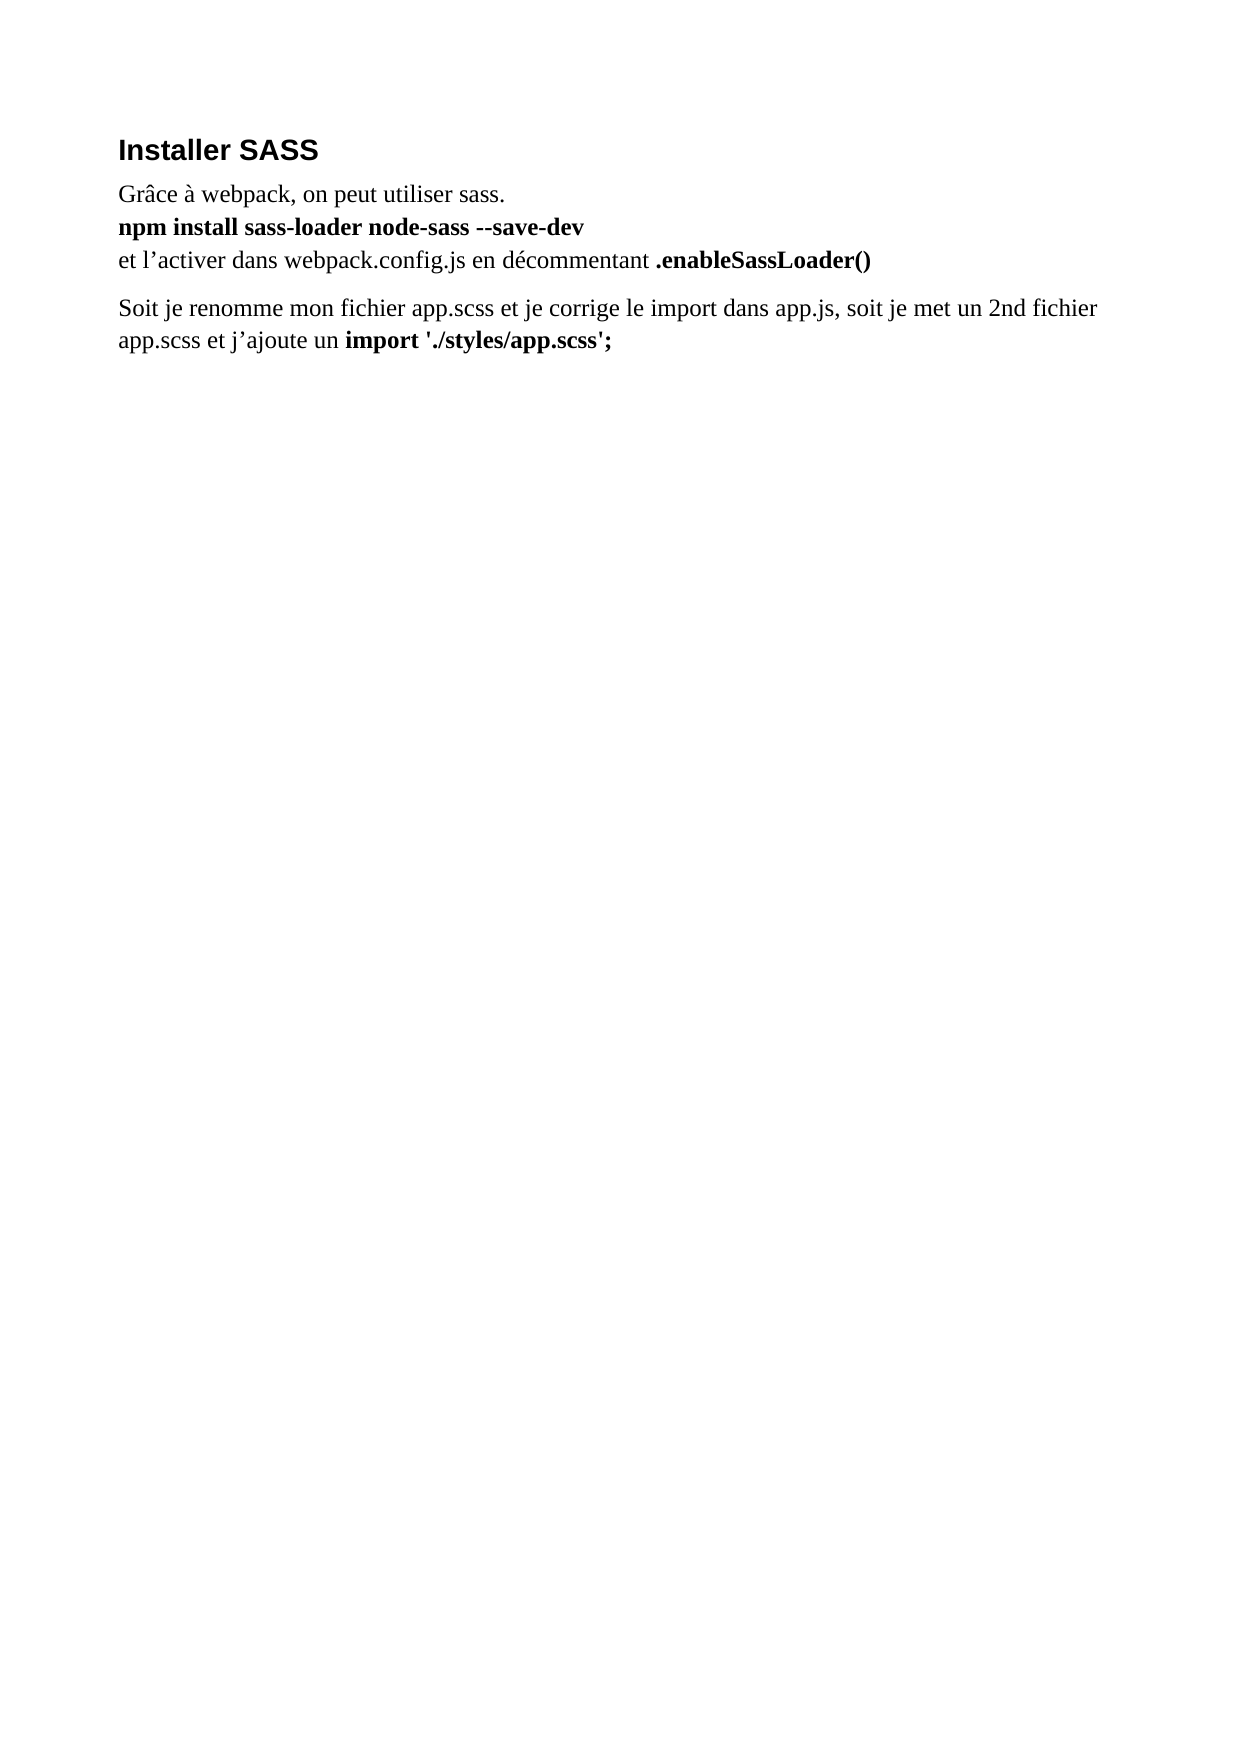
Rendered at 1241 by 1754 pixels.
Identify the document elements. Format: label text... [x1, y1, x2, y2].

text Soit je renomme mon fichier app.scss et je corrige le import dans app.js, soit je met un 2nd fichier app.scss et j’ajoute un import './styles/app.scss'; [118, 293, 1122, 387]
text Grâce à webpack, on peut utiliser sass. npm install sass-loader node-sass --save-dev et l’activer dans webpack.config.js en décommentant .enableSassLoader() [118, 179, 1122, 274]
subtitle Installer SASS [118, 133, 1122, 166]
